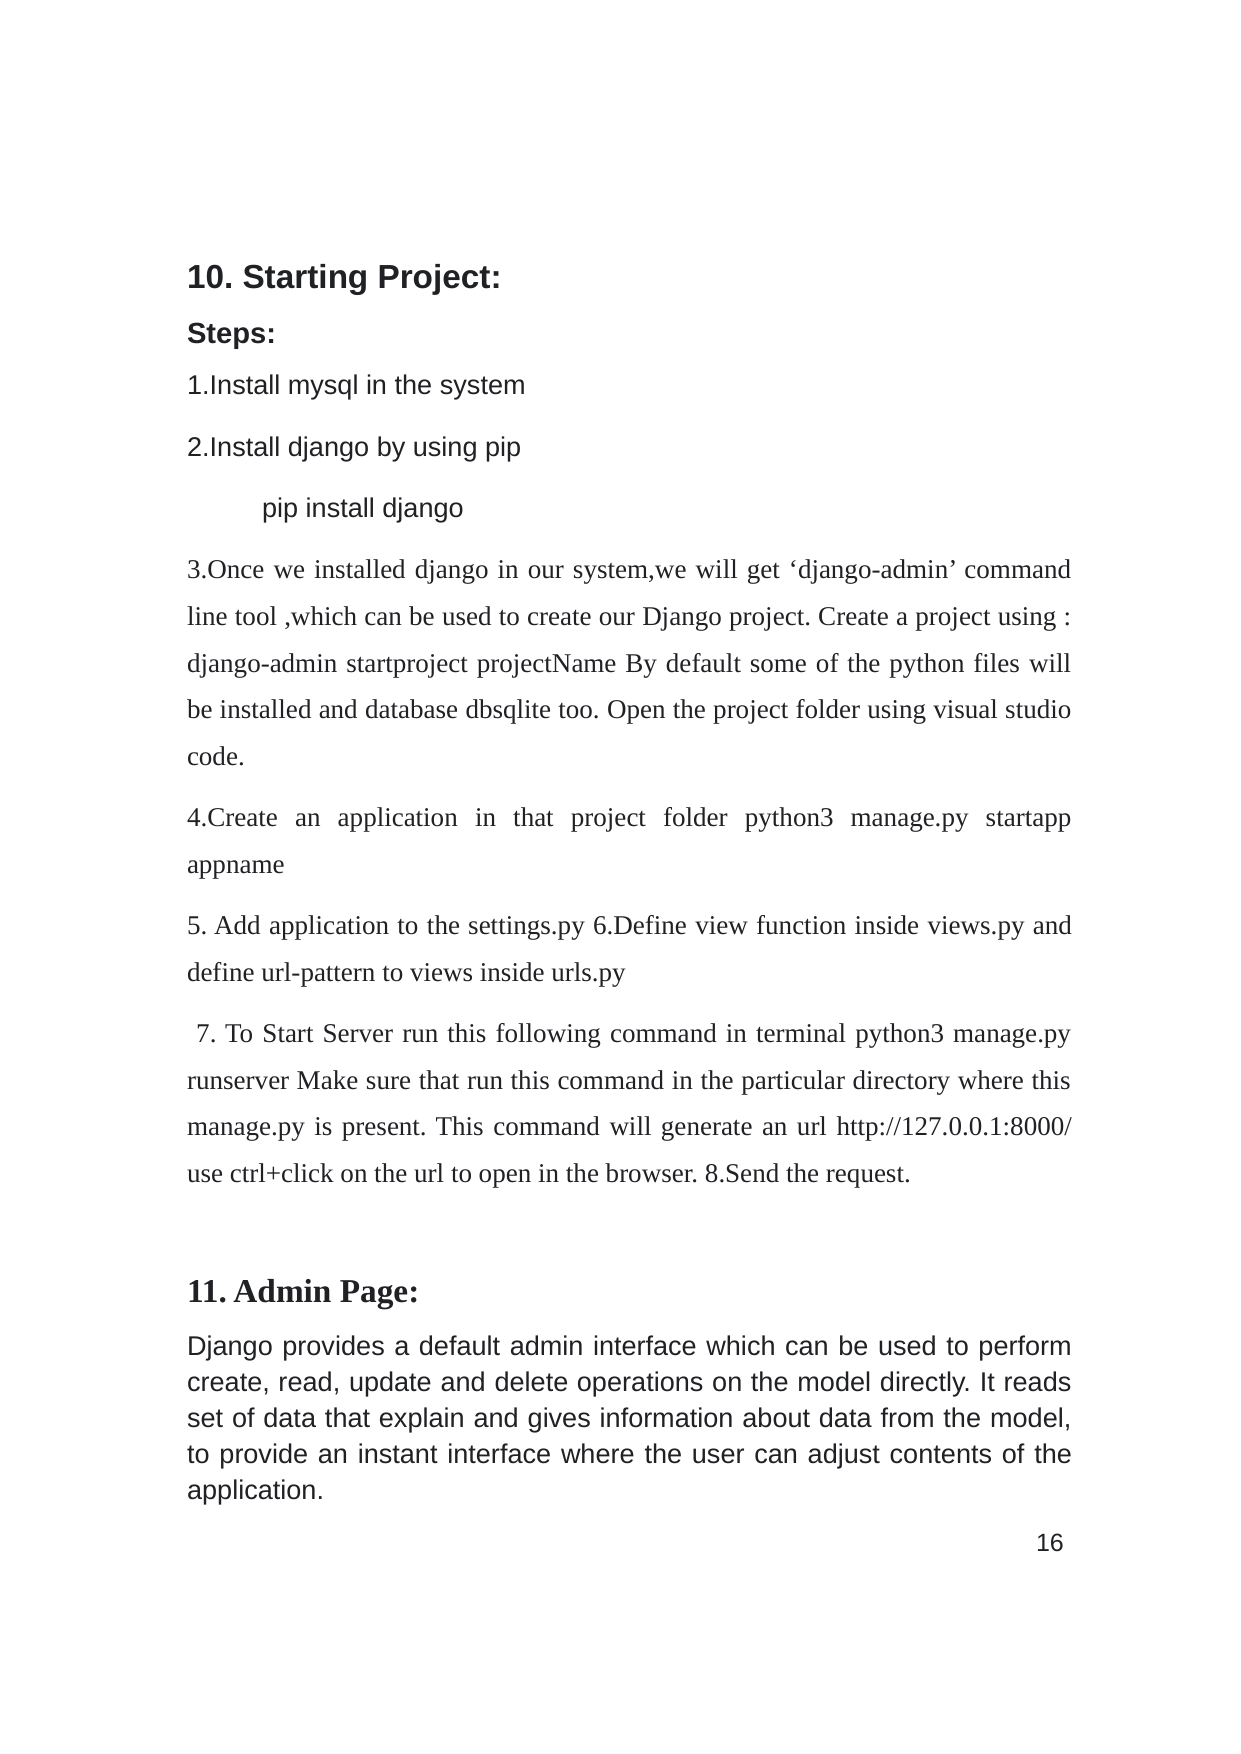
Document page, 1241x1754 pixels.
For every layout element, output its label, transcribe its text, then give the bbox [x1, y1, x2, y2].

text 16 [187, 1524, 1072, 1558]
text 1.Install mysql in the system [187, 369, 1072, 400]
text 5. Add application to the settings.py 6.Define view function inside views.py and define url-pattern to views inside urls.py [187, 909, 1072, 987]
text pip install django [187, 492, 1072, 523]
text 11. Admin Page: [187, 1272, 1072, 1310]
text Django provides a default admin interface which can be used to perform create, read, update and delete operations on the model directly. It reads set of data that explain and gives information about data from the model, to provide an instant interface where the user can adjust contents of the application. [187, 1330, 1072, 1505]
text 3.Once we installed django in our system,we will get ‘django-admin’ command line tool ,which can be used to create our Django project. Create a project using : django-admin startproject projectName By default some of the python files will be installed and database dbsqlite too. Open the project folder using visual studio code. [187, 553, 1072, 771]
text 2.Install django by using pip [187, 431, 1072, 462]
text 4.Create an application in that project folder python3 manage.py startapp appname [187, 801, 1072, 879]
text Steps: [187, 316, 1072, 349]
text 10. Starting Project: [187, 257, 1072, 296]
text 7. To Start Server run this following command in terminal python3 manage.py runserver Make sure that run this command in the particular directory where this manage.py is present. This command will generate an url http://127.0.0.1:8000/ use ctrl+click on the url to open in the browser. 8.Send the request. [187, 1017, 1072, 1188]
